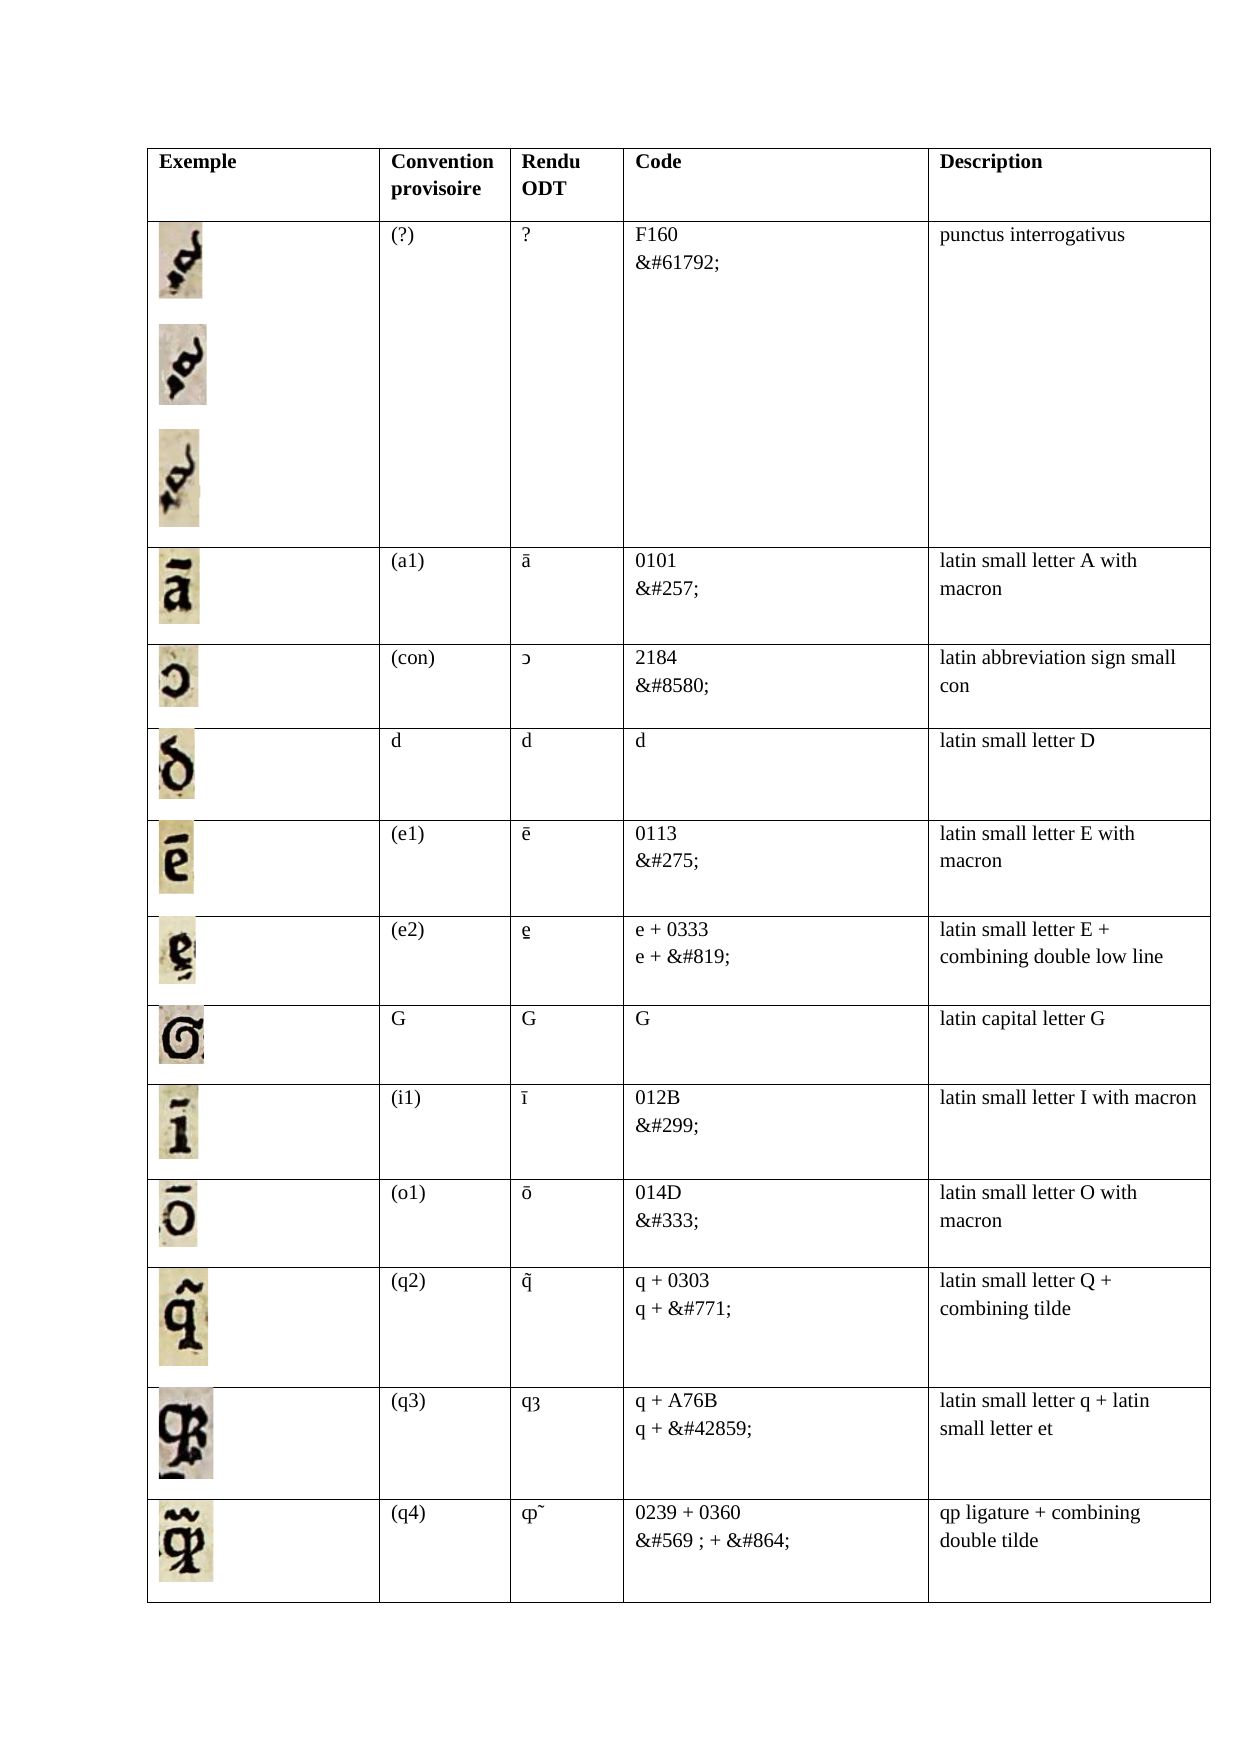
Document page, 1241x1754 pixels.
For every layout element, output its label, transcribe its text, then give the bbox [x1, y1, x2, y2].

table_cell [148, 548, 379, 644]
table_cell punctus interrogativus [929, 222, 1210, 547]
table_cell latin small letter D [929, 729, 1210, 820]
table_cell latin abbreviation sign small con [929, 645, 1210, 727]
table_cell latin small letter I with macron [929, 1085, 1210, 1179]
table_cell latin small letter E with macron [929, 821, 1210, 916]
table_cell latin small letter q + latin small letter et [929, 1388, 1210, 1499]
table_cell (e1) [380, 821, 510, 916]
table_cell ē [511, 821, 623, 916]
table_cell e + 0333 e + &#819; [624, 917, 928, 1005]
picture [158, 1268, 209, 1366]
table_cell G [511, 1006, 623, 1084]
table_cell G [380, 1006, 510, 1084]
table_cell (?) [380, 222, 510, 547]
table_cell d [511, 729, 623, 820]
table_cell (con) [380, 645, 510, 727]
table_cell latin small letter O with macron [929, 1180, 1210, 1267]
table_cell [148, 917, 379, 1005]
table_cell qp ligature + combining double tilde [929, 1500, 1210, 1602]
table_header Description [929, 149, 1210, 221]
table_cell latin small letter A with macron [929, 548, 1210, 644]
table_cell [148, 222, 379, 547]
table_header Exemple [148, 149, 379, 221]
table_cell qȝ [511, 1388, 623, 1499]
table_cell 014D &#333; [624, 1180, 928, 1267]
table_header Code [624, 149, 928, 221]
table_cell [148, 1388, 379, 1499]
table_cell latin capital letter G [929, 1006, 1210, 1084]
table_cell latin small letter Q + combining tilde [929, 1268, 1210, 1387]
table_cell ī [511, 1085, 623, 1179]
table_cell (a1) [380, 548, 510, 644]
table_cell d [624, 729, 928, 820]
table_cell e̱̱ [511, 917, 623, 1005]
table_cell [148, 1085, 379, 1179]
table_cell G [624, 1006, 928, 1084]
table_header Rendu ODT [511, 149, 623, 221]
table_cell [148, 1006, 379, 1084]
table_cell ā [511, 548, 623, 644]
table_cell (i1) [380, 1085, 510, 1179]
table_cell (e2) [380, 917, 510, 1005]
picture [158, 1387, 214, 1479]
table_cell [148, 1500, 379, 1602]
table_cell (q2) [380, 1268, 510, 1387]
table_cell 0113 &#275; [624, 821, 928, 916]
table_cell ↄ [511, 645, 623, 727]
table_cell ȹ̃ [511, 1500, 623, 1602]
table_cell q + A76B q + &#42859; [624, 1388, 928, 1499]
table_cell (q3) [380, 1388, 510, 1499]
table_cell [148, 1268, 379, 1387]
table_cell q + 0303 q + &#771; [624, 1268, 928, 1387]
table_cell (o1) [380, 1180, 510, 1267]
table_cell [148, 821, 379, 916]
table_cell ? [511, 222, 623, 547]
table_cell ō [511, 1180, 623, 1267]
table_cell 2184 &#8580; [624, 645, 928, 727]
table_cell 0101 &#257; [624, 548, 928, 644]
table_cell [148, 1180, 379, 1267]
table_cell [148, 729, 379, 820]
table_cell F160 &#61792; [624, 222, 928, 547]
table_cell latin small letter E + combining double low line [929, 917, 1210, 1005]
table_cell 012B &#299; [624, 1085, 928, 1179]
table_cell [148, 645, 379, 727]
picture [158, 1005, 204, 1064]
table_header Convention provisoire [380, 149, 510, 221]
table_cell d [380, 729, 510, 820]
picture [158, 1085, 199, 1159]
table_cell 0239 + 0360 &#569 ; + &#864; [624, 1500, 928, 1602]
table_cell q̃ [511, 1268, 623, 1387]
table_cell (q4) [380, 1500, 510, 1602]
